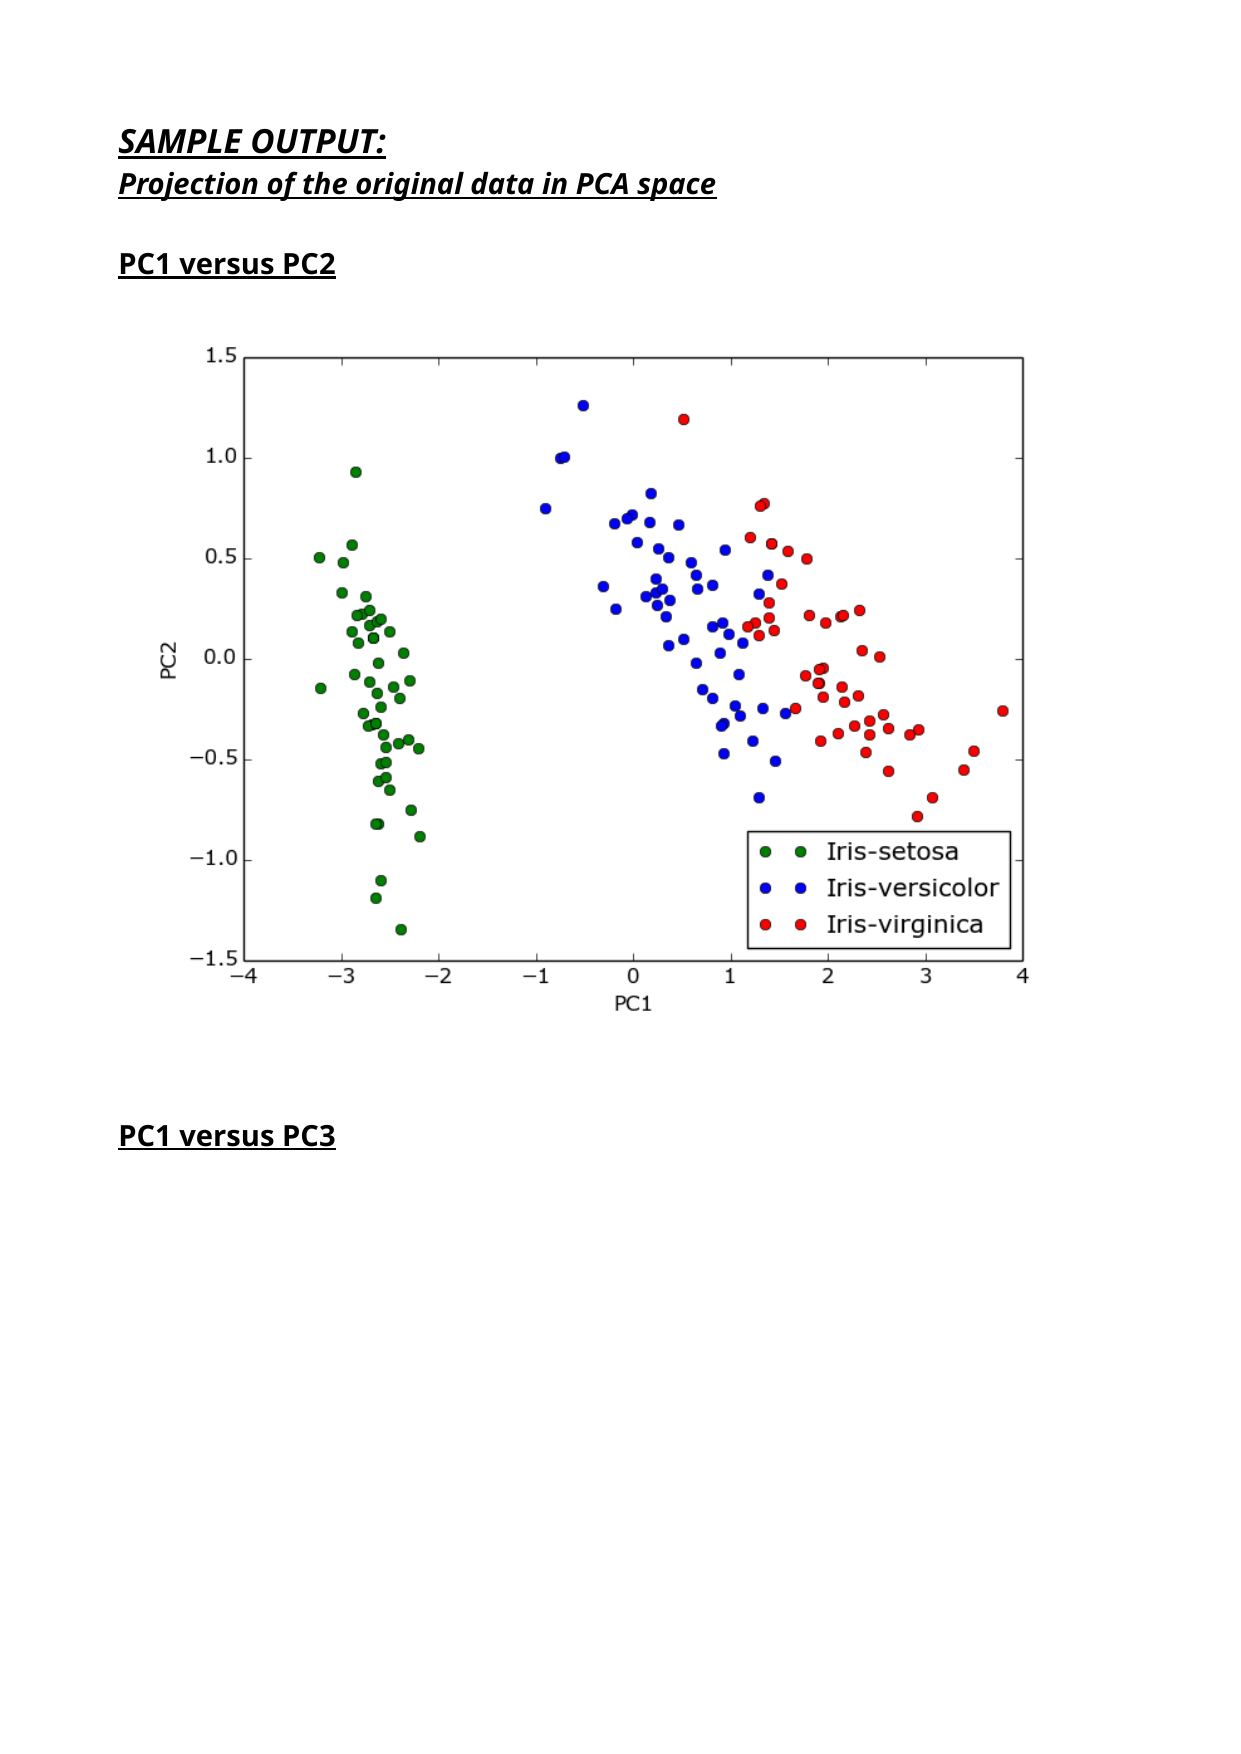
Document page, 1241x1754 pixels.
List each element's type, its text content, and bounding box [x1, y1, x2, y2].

text PC1 versus PC3 [118, 1115, 1122, 1154]
picture [118, 282, 1123, 1036]
text SAMPLE OUTPUT: [118, 118, 1122, 163]
text Projection of the original data in PCA space [118, 163, 1122, 203]
text PC1 versus PC2 [118, 243, 1122, 282]
